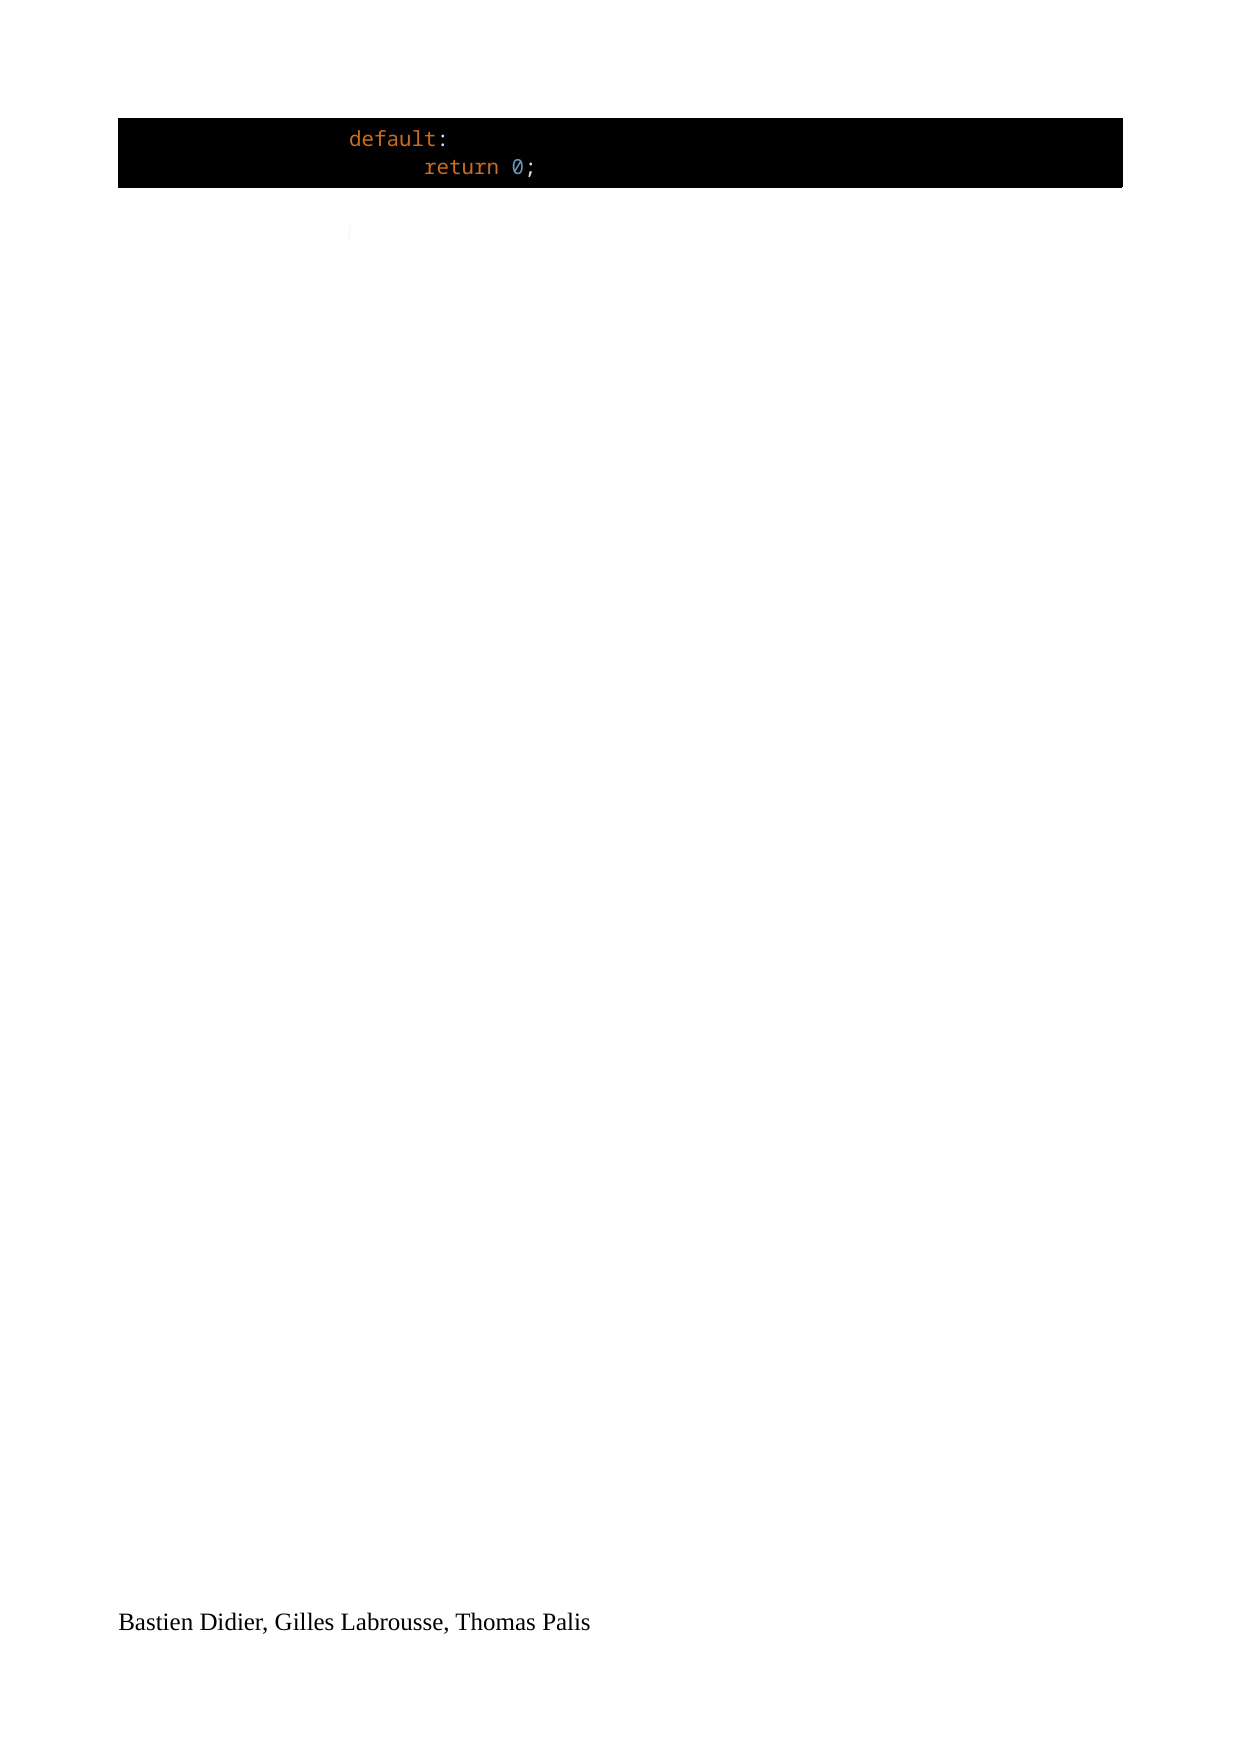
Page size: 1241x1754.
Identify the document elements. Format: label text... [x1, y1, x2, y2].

text } [118, 215, 1122, 243]
table_header default: return 0; [119, 119, 1122, 187]
